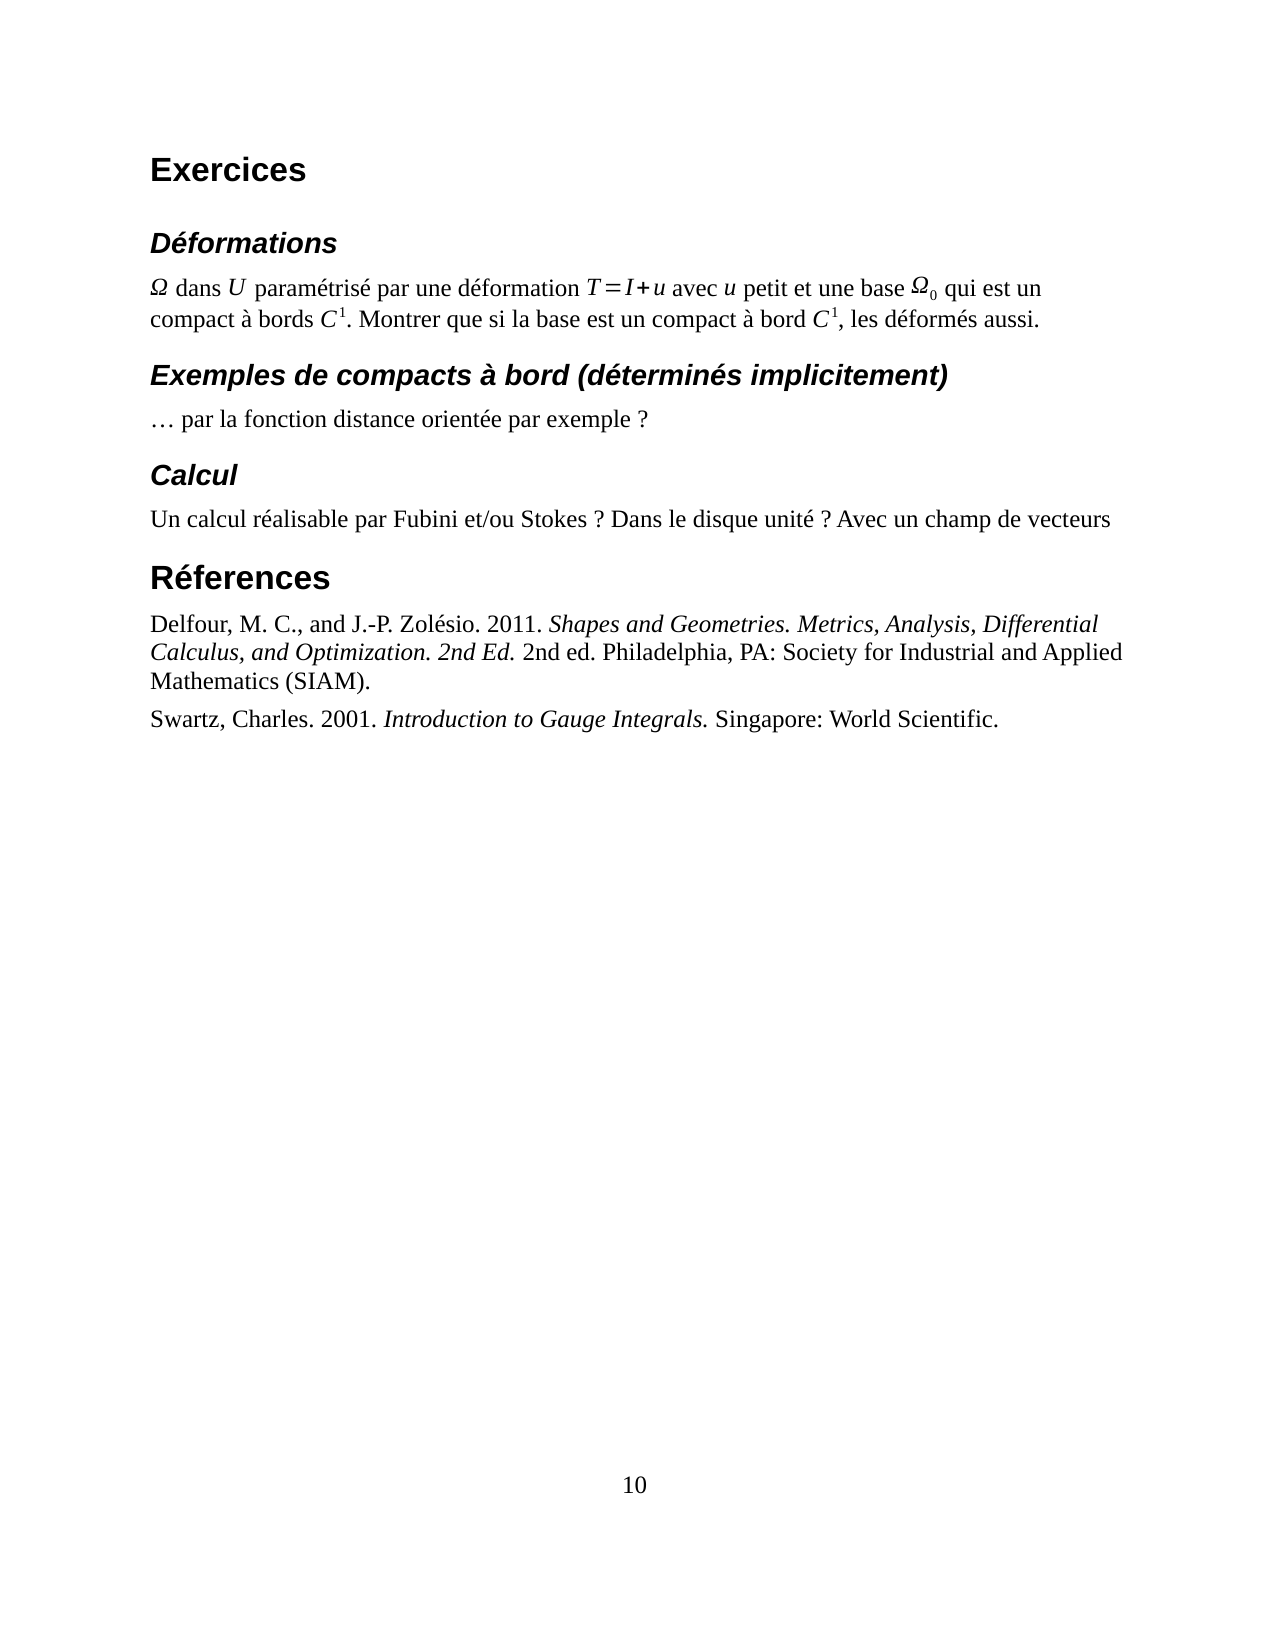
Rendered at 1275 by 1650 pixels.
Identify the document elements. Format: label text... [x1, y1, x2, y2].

text Un calcul réalisable par Fubini et/ou Stokes ? Dans le disque unité ? Avec un champ de vecteurs [150, 504, 1125, 532]
subtitle Déformations [150, 226, 1125, 260]
text dans paramétrisé par une déformation avec petit et une base qui est un compact à bords . Montrer que si la base est un compact à bord , les déformés aussi. [150, 272, 1125, 333]
text Delfour, M. C., and J.-P. Zolésio. 2011. Shapes and Geometries. Metrics, Analysis, Differential Calculus, and Optimization. 2nd Ed. 2nd ed. Philadelphia, PA: Society for Industrial and Applied Mathematics (SIAM). [150, 609, 1125, 695]
text Swartz, Charles. 2001. Introduction to Gauge Integrals. Singapore: World Scientific. [150, 704, 1125, 733]
subtitle Exemples de compacts à bord (déterminés implicitement) [150, 358, 1125, 391]
subtitle Réferences [150, 557, 1125, 596]
subtitle Exercices [150, 150, 1125, 189]
subtitle Calcul [150, 458, 1125, 491]
text … par la fonction distance orientée par exemple ? [150, 404, 1125, 433]
